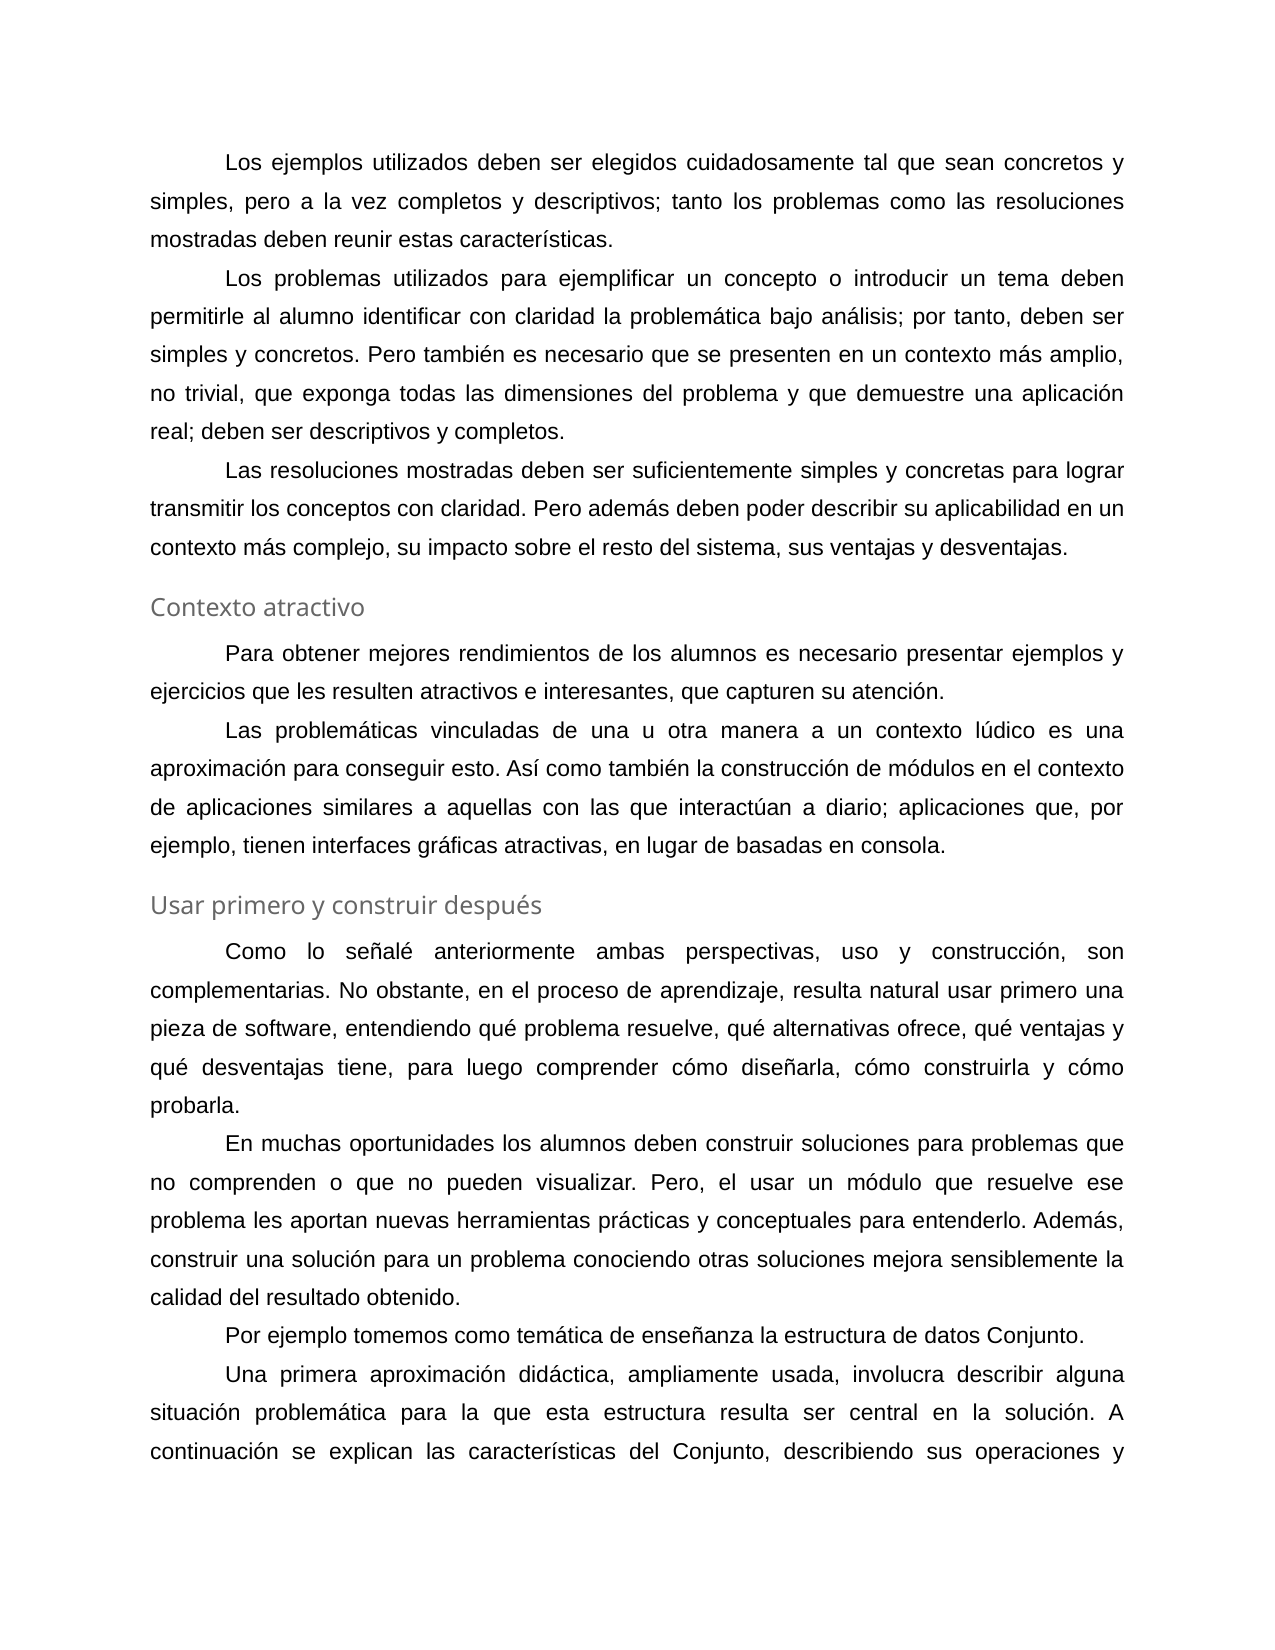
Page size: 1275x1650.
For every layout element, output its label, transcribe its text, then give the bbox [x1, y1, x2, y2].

subtitle Contexto atractivo [150, 589, 1125, 623]
text Las resoluciones mostradas deben ser suficientemente simples y concretas para lograr transmitir los conceptos con claridad. Pero además deben poder describir su aplicabilidad en un contexto más complejo, su impacto sobre el resto del sistema, sus ventajas y desventajas. [150, 457, 1125, 560]
text En muchas oportunidades los alumnos deben construir soluciones para problemas que no comprenden o que no pueden visualizar. Pero, el usar un módulo que resuelve ese problema les aportan nuevas herramientas prácticas y conceptuales para entenderlo. Además, construir una solución para un problema conociendo otras soluciones mejora sensiblemente la calidad del resultado obtenido. [150, 1131, 1125, 1310]
text Los problemas utilizados para ejemplificar un concepto o introducir un tema deben permitirle al alumno identificar con claridad la problemática bajo análisis; por tanto, deben ser simples y concretos. Pero también es necesario que se presenten en un contexto más amplio, no trivial, que exponga todas las dimensiones del problema y que demuestre una aplicación real; deben ser descriptivos y completos. [150, 265, 1125, 445]
text Por ejemplo tomemos como temática de enseñanza la estructura de datos Conjunto. [150, 1323, 1125, 1349]
text Como lo señalé anteriormente ambas perspectivas, uso y construcción, son complementarias. No obstante, en el proceso de aprendizaje, resulta natural usar primero una pieza de software, entendiendo qué problema resuelve, qué alternativas ofrece, qué ventajas y qué desventajas tiene, para luego comprender cómo diseñarla, cómo construirla y cómo probarla. [150, 939, 1125, 1118]
subtitle Usar primero y construir después [150, 888, 1125, 922]
text Para obtener mejores rendimientos de los alumnos es necesario presentar ejemplos y ejercicios que les resulten atractivos e interesantes, que capturen su atención. [150, 641, 1125, 704]
text Las problemáticas vinculadas de una u otra manera a un contexto lúdico es una aproximación para conseguir esto. Así como también la construcción de módulos en el contexto de aplicaciones similares a aquellas con las que interactúan a diario; aplicaciones que, por ejemplo, tienen interfaces gráficas atractivas, en lugar de basadas en consola. [150, 717, 1125, 858]
text Una primera aproximación didáctica, ampliamente usada, involucra describir alguna situación problemática para la que esta estructura resulta ser central en la solución. A continuación se explican las características del Conjunto, describiendo sus operaciones y [150, 1362, 1125, 1464]
text Los ejemplos utilizados deben ser elegidos cuidadosamente tal que sean concretos y simples, pero a la vez completos y descriptivos; tanto los problemas como las resoluciones mostradas deben reunir estas características. [150, 150, 1125, 252]
